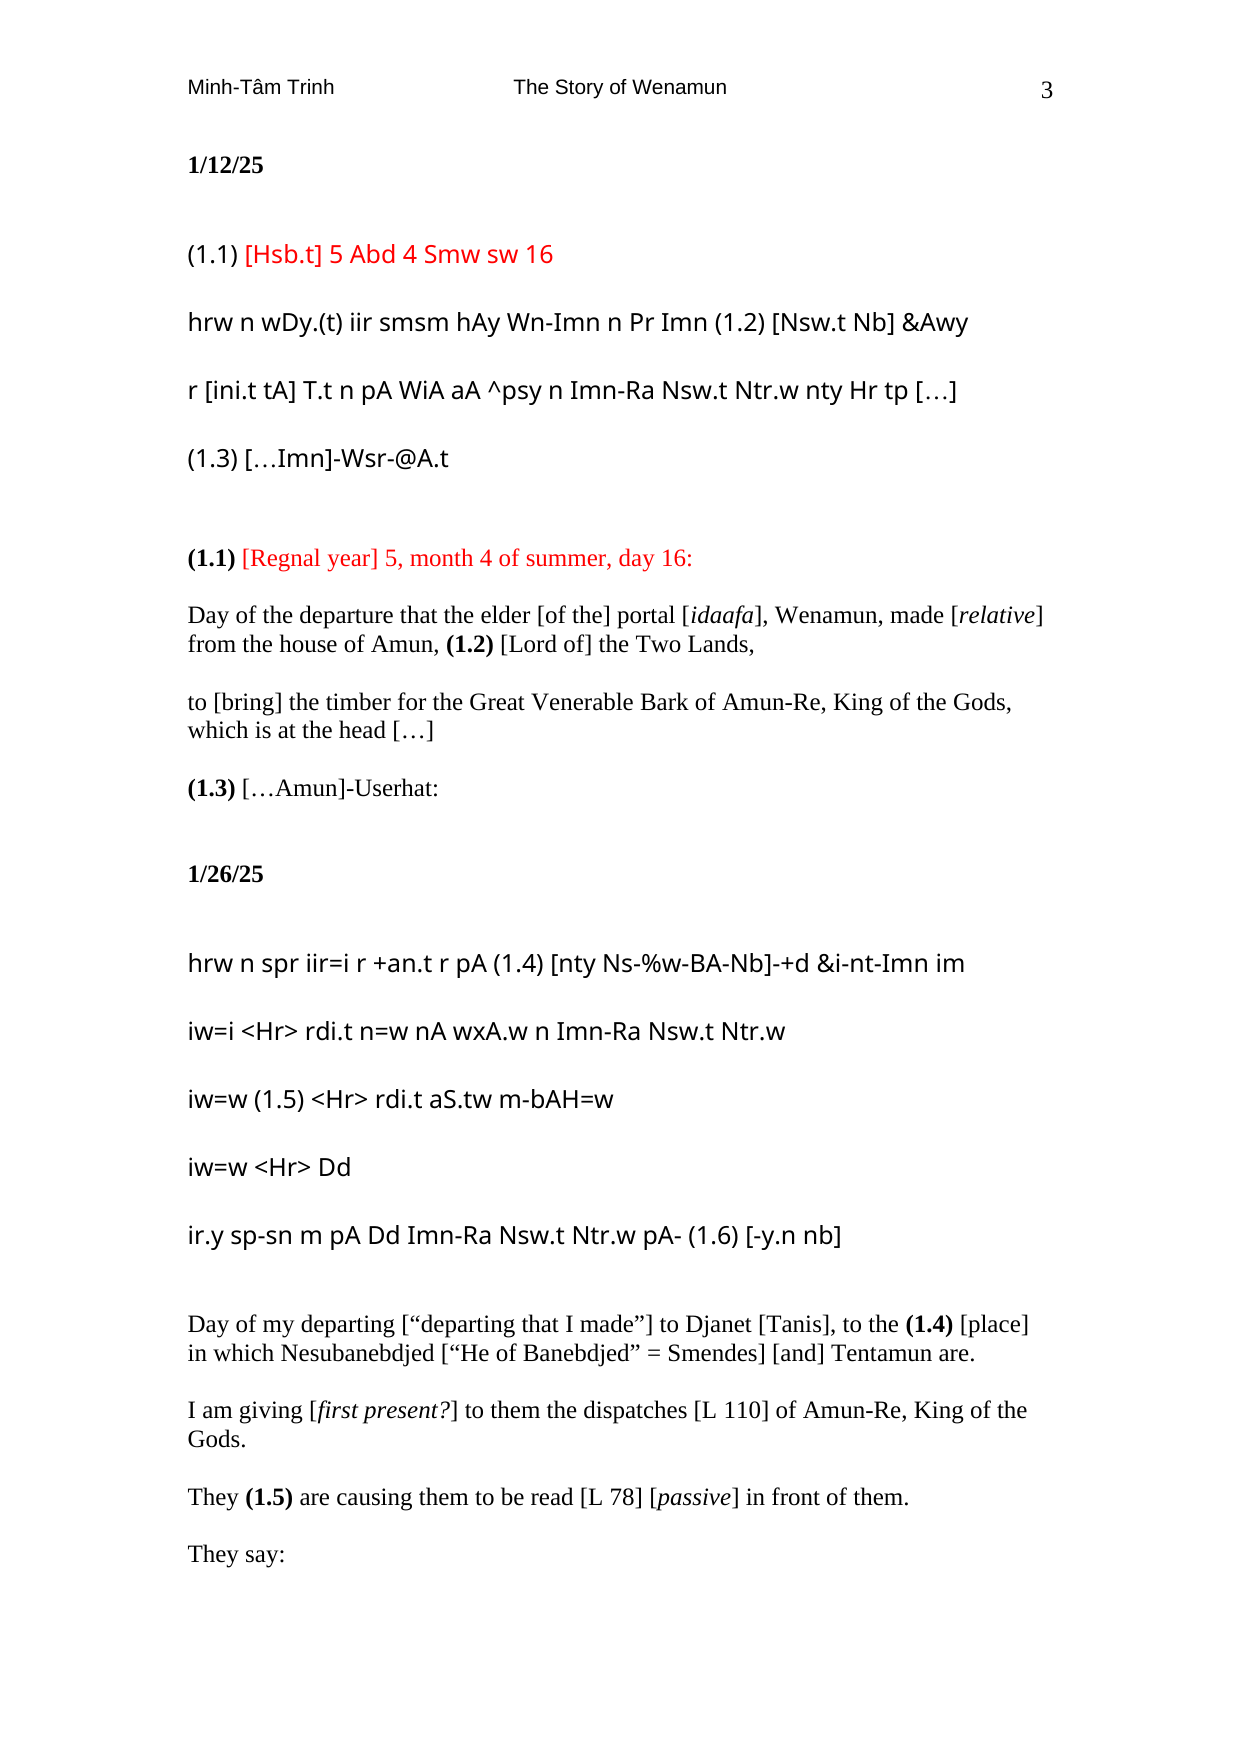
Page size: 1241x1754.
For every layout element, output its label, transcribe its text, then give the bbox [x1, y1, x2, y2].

text (1.1) [Regnal year] 5, month 4 of summer, day 16: [187, 543, 1053, 572]
text to [bring] the timber for the Great Venerable Bark of Amun-Re, King of the Gods, which is at the head […] [187, 687, 1053, 744]
text They (1.5) are causing them to be read [L 78] [passive] in front of them. [187, 1482, 1053, 1511]
text Day of the departure that the elder [of the] portal [idaafa], Wenamun, made [relative] from the house of Amun, (1.2) [Lord of] the Two Lands, [187, 600, 1053, 658]
text I am giving [first present?] to them the dispatches [L 110] of Amun-Re, King of the Gods. [187, 1396, 1053, 1453]
text 1/12/25 [187, 150, 1053, 179]
text (1.1) [Hsb.t] 5 Abd 4 Smw sw 16 [187, 236, 1053, 270]
text iw=w (1.5) <Hr> rdi.t aS.tw m-bAH=w [187, 1082, 1053, 1116]
text They say: [187, 1539, 1053, 1568]
text (1.3) […Imn]-Wsr-@A.t [187, 441, 1053, 475]
text hrw n spr iir=i r +an.t r pA (1.4) [nty Ns-%w-BA-Nb]-+d &i-nt-Imn im [187, 945, 1053, 979]
text (1.3) […Amun]-Userhat: [187, 773, 1053, 802]
text hrw n wDy.(t) iir smsm hAy Wn-Imn n Pr Imn (1.2) [Nsw.t Nb] &Awy [187, 304, 1053, 338]
text 1/26/25 [187, 859, 1053, 888]
text Day of my departing [“departing that I made”] to Djanet [Tanis], to the (1.4) [place] in which Nesubanebdjed [“He of Banebdjed” = Smendes] [and] Tentamun are. [187, 1309, 1053, 1367]
text r [ini.t tA] T.t n pA WiA aA ^psy n Imn-Ra Nsw.t Ntr.w nty Hr tp […] [187, 372, 1053, 407]
text ir.y sp-sn m pA Dd Imn-Ra Nsw.t Ntr.w pA- (1.6) [-y.n nb] [187, 1218, 1053, 1252]
text iw=w <Hr> Dd [187, 1150, 1053, 1184]
text iw=i <Hr> rdi.t n=w nA wxA.w n Imn-Ra Nsw.t Ntr.w [187, 1013, 1053, 1047]
